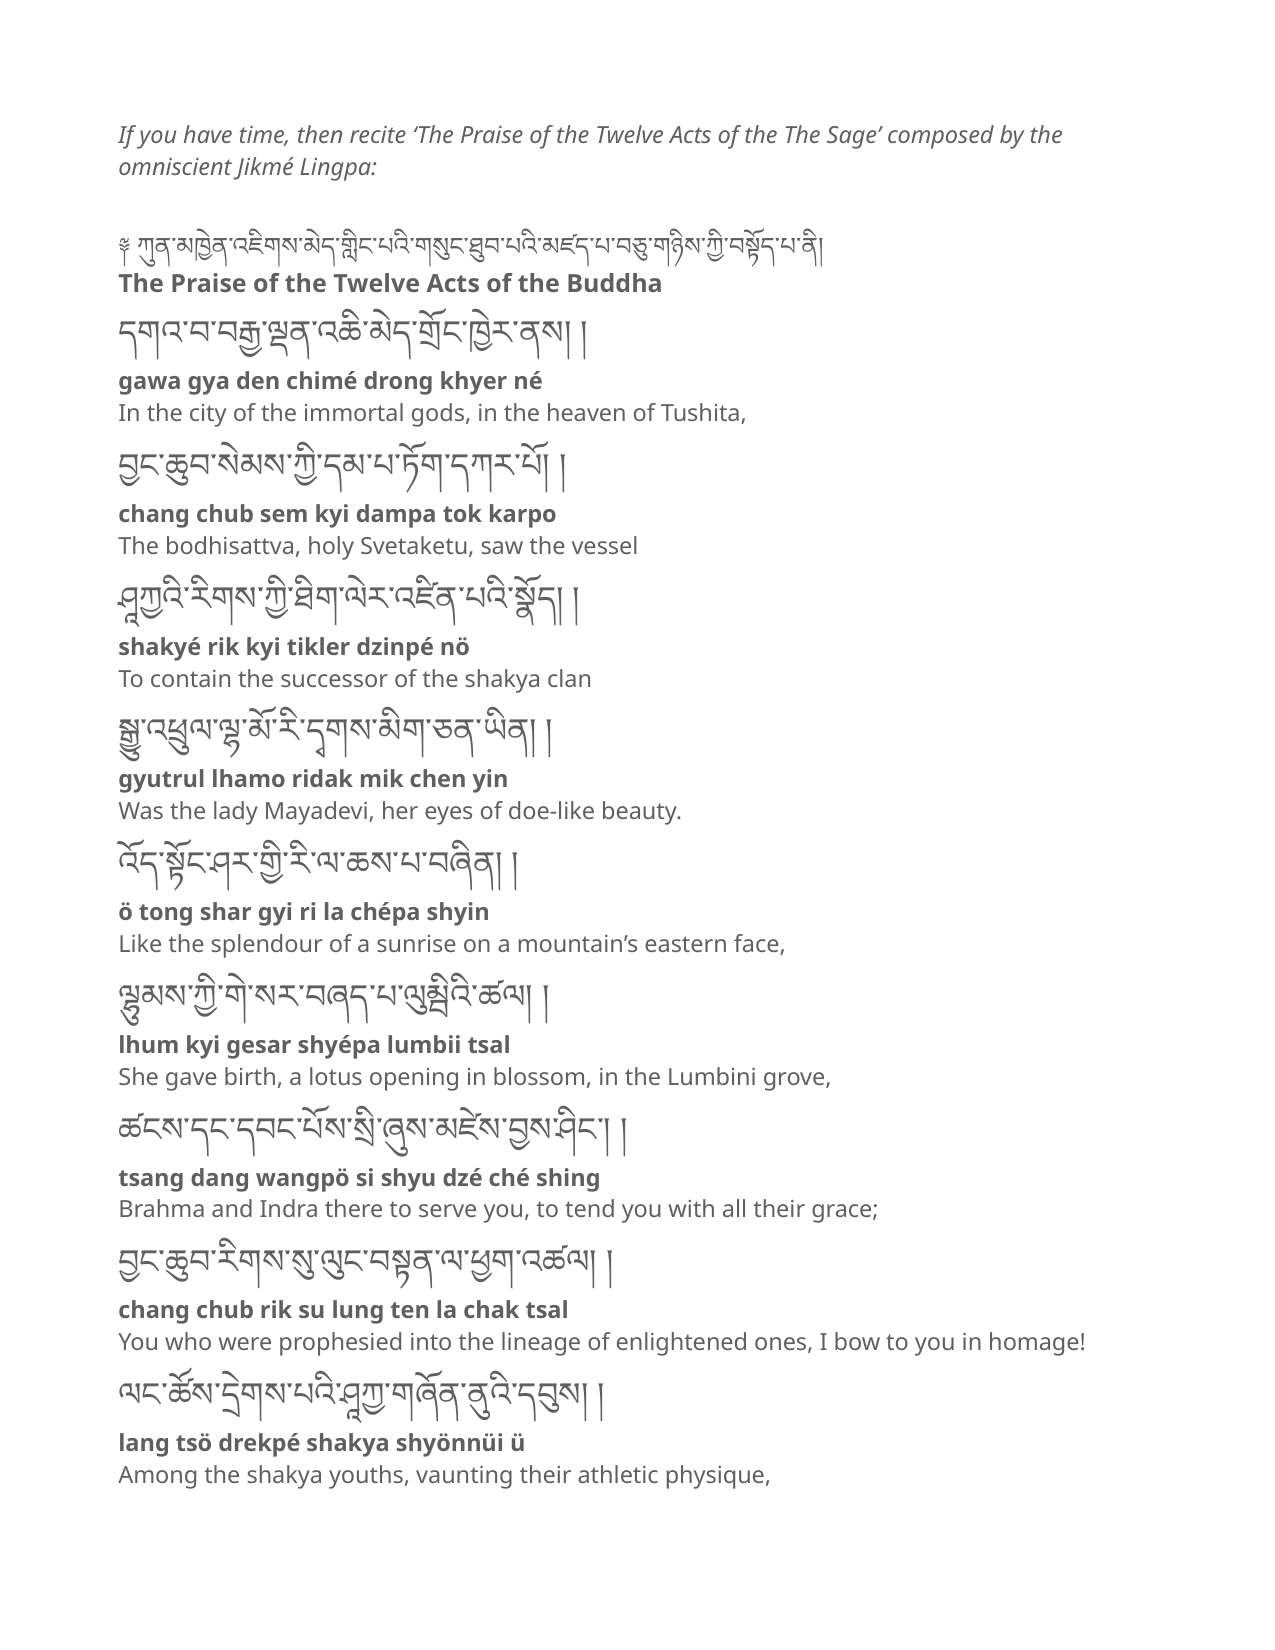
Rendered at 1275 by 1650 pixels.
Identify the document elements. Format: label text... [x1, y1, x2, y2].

text ཚངས་དང་དབང་པོས་སྲི་ཞུས་མཛེས་བྱས་ཤིང༌། ། [118, 1104, 1157, 1154]
text lang tsö drekpé shakya shyönnüi ü [118, 1426, 1157, 1458]
text Brahma and Indra there to serve you, to tend you with all their grace; [118, 1193, 1157, 1225]
text Among the shakya youths, vaunting their athletic physique, [118, 1458, 1157, 1490]
text She gave birth, a lotus opening in blossom, in the Lumbini grove, [118, 1060, 1157, 1092]
text Like the splendour of a sunrise on a mountain’s eastern face, [118, 927, 1157, 959]
text gawa gya den chimé drong khyer né [118, 364, 1157, 397]
text བྱང་ཆུབ་རིགས་སུ་ལུང་བསྟན་ལ་ཕྱག་འཚལ། ། [118, 1237, 1157, 1287]
text Was the lady Mayadevi, her eyes of doe-like beauty. [118, 795, 1157, 827]
text If you have time, then recite ‘The Praise of the Twelve Acts of the The Sage’ composed by the omniscient Jikmé Lingpa: [118, 118, 1157, 182]
text The bodhisattva, holy Svetaketu, saw the vessel [118, 529, 1157, 561]
text chang chub rik su lung ten la chak tsal [118, 1293, 1157, 1326]
text ཤཱཀྱའི་རིགས་ཀྱི་ཐིག་ལེར་འཛིན་པའི་སྣོད། ། [118, 574, 1157, 624]
text You who were prophesied into the lineage of enlightened ones, I bow to you in homage! [118, 1326, 1157, 1357]
text འོད་སྟོང་ཤར་གྱི་རི་ལ་ཆས་པ་བཞིན། ། [118, 839, 1157, 889]
text སྒྱུ་འཕྲུལ་ལྷ་མོ་རི་དྭགས་མིག་ཅན་ཡིན། ། [118, 706, 1157, 756]
text gyutrul lhamo ridak mik chen yin [118, 763, 1157, 795]
text lhum kyi gesar shyépa lumbii tsal [118, 1028, 1157, 1060]
text shakyé rik kyi tikler dzinpé nö [118, 630, 1157, 662]
text ལྷུམས་ཀྱི་གེ་སར་བཞད་པ་ལུམྦིའི་ཚལ། ། [118, 972, 1157, 1022]
text tsang dang wangpö si shyu dzé ché shing [118, 1161, 1157, 1193]
text བྱང་ཆུབ་སེམས་ཀྱི་དམ་པ་ཏོག་དཀར་པོ། ། [118, 441, 1157, 491]
text The Praise of the Twelve Acts of the Buddha [118, 266, 1157, 300]
text དགའ་བ་བརྒྱ་ལྡན་འཆི་མེད་གྲོང་ཁྱེར་ནས། ། [118, 308, 1157, 358]
text ལང་ཚོས་དྲེགས་པའི་ཤཱཀྱ་གཞོན་ནུའི་དབུས། ། [118, 1370, 1157, 1420]
text ༈ ཀུན་མཁྱེན་འཇིགས་མེད་གླིང་པའི་གསུང་ཐུབ་པའི་མཛད་པ་བཅུ་གཉིས་ཀྱི་བསྟོད་པ་ནི། [118, 228, 1157, 266]
text In the city of the immortal gods, in the heaven of Tushita, [118, 397, 1157, 428]
text chang chub sem kyi dampa tok karpo [118, 497, 1157, 529]
text ö tong shar gyi ri la chépa shyin [118, 895, 1157, 927]
text To contain the successor of the shakya clan [118, 662, 1157, 694]
